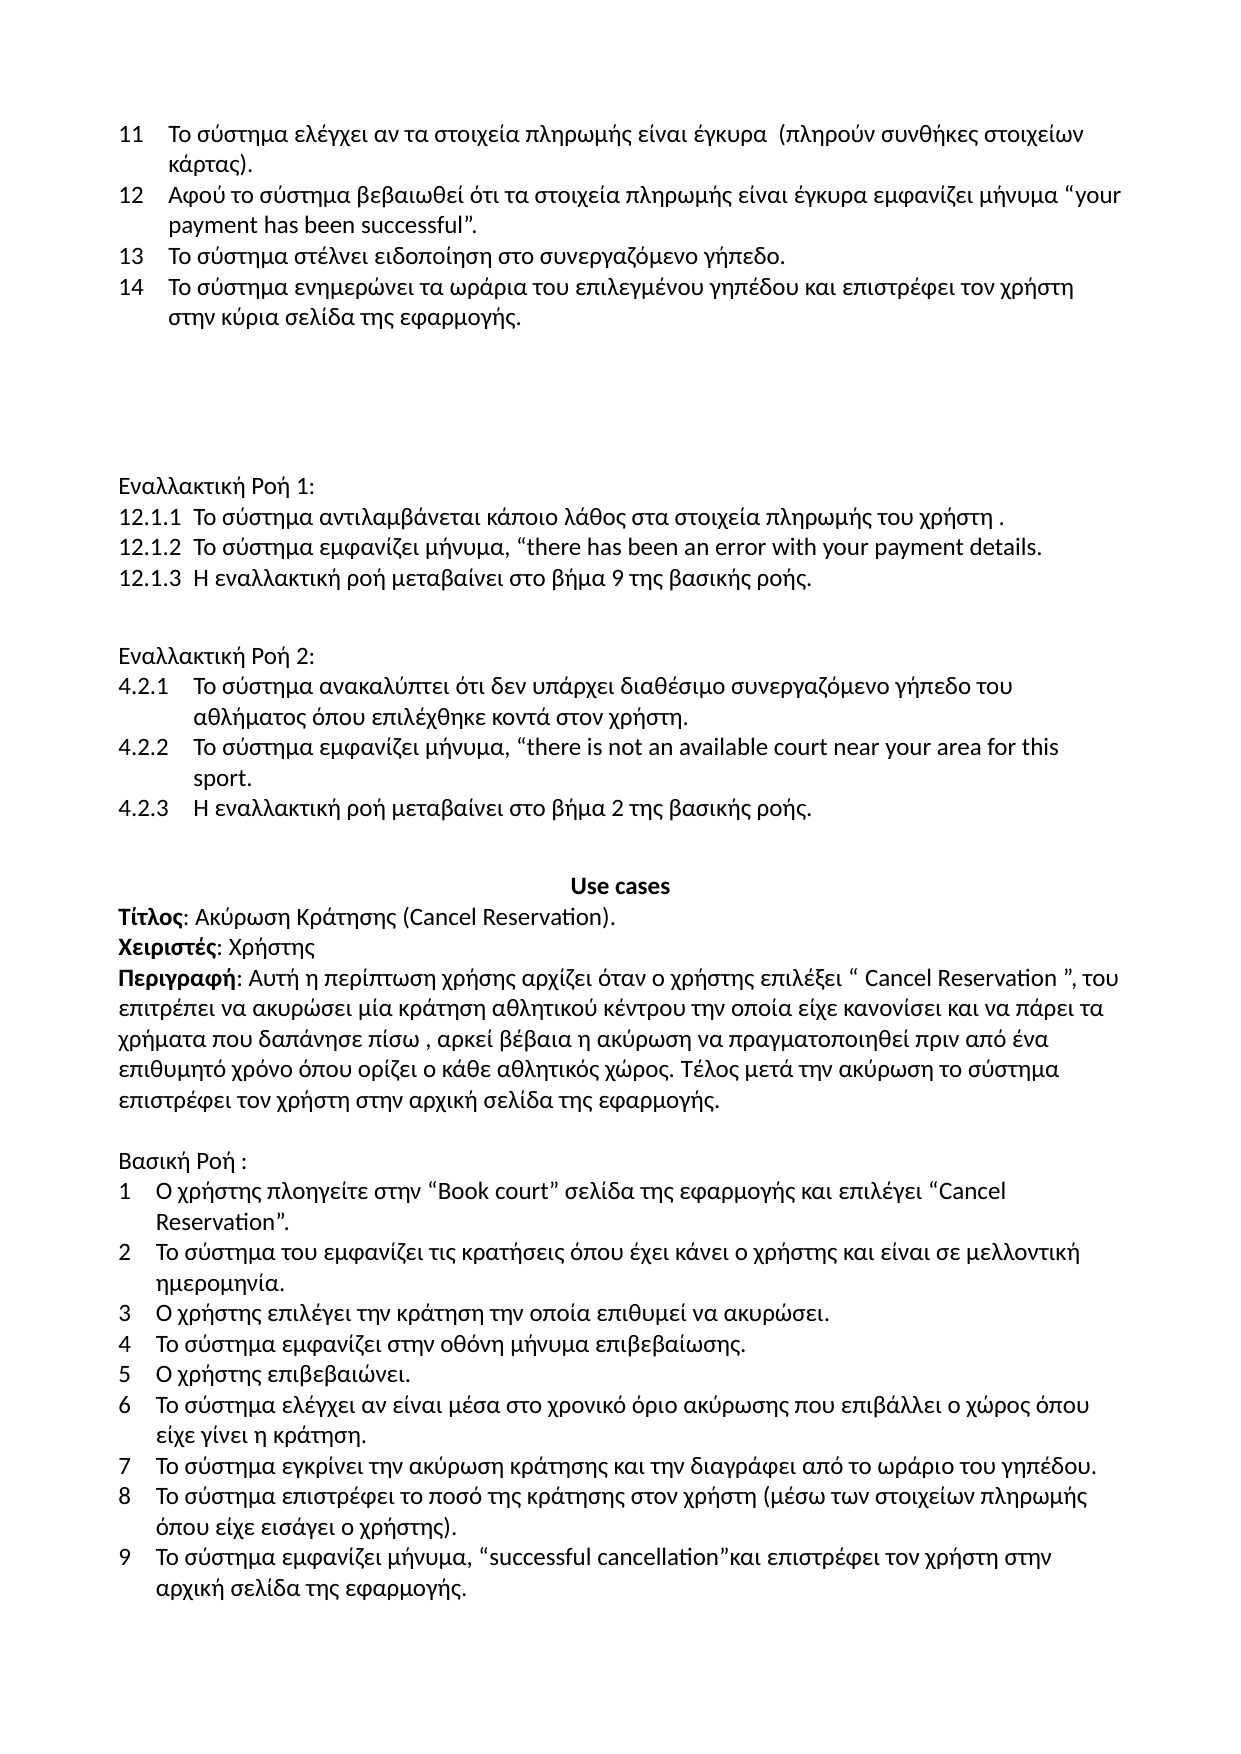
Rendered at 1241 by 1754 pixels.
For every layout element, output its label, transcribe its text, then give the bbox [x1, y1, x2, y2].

text Χειριστές: Χρήστης [118, 931, 1122, 962]
list Το σύστημα ενημερώνει τα ωράρια του επιλεγμένου γηπέδου και επιστρέφει τον χρήστη στην κύρια σελίδα της εφαρμογής. [118, 271, 1122, 332]
list Το σύστημα αντιλαμβάνεται κάποιο λάθος στα στοιχεία πληρωμής του χρήστη . [118, 501, 1122, 532]
list Το σύστημα στέλνει ειδοποίηση στο συνεργαζόμενο γήπεδο. [118, 240, 1122, 271]
list Ο χρήστης επιλέγει την κράτηση την οποία επιθυμεί να ακυρώσει. [118, 1297, 1122, 1328]
text Τίτλος: Ακύρωση Κράτησης (Cancel Reservation). [118, 901, 1122, 931]
list Το σύστημα ελέγχει αν τα στοιχεία πληρωμής είναι έγκυρα (πληρούν συνθήκες στοιχείων κάρτας). [118, 118, 1122, 179]
text Use cases [118, 870, 1122, 901]
list Το σύστημα εμφανίζει μήνυμα, “there is not an available court near your area for this sport. [118, 731, 1122, 792]
list Ο χρήστης επιβεβαιώνει. [118, 1358, 1122, 1389]
text Εναλλακτική Ροή 2: [118, 640, 1122, 670]
list Το σύστημα εμφανίζει στην οθόνη μήνυμα επιβεβαίωσης. [118, 1328, 1122, 1358]
text Περιγραφή: Αυτή η περίπτωση χρήσης αρχίζει όταν ο χρήστης επιλέξει “ Cancel Reservation ”, του επιτρέπει να ακυρώσει μία κράτηση αθλητικού κέντρου την οποία είχε κανονίσει και να πάρει τα χρήματα που δαπάνησε πίσω , αρκεί βέβαια η ακύρωση να πραγματοποιηθεί πριν από ένα επιθυμητό χρόνο όπου ορίζει ο κάθε αθλητικός χώρος. Τέλος μετά την ακύρωση το σύστημα επιστρέφει τον χρήστη στην αρχική σελίδα της εφαρμογής. [118, 962, 1122, 1114]
list Το σύστημα ανακαλύπτει ότι δεν υπάρχει διαθέσιμο συνεργαζόμενο γήπεδο του αθλήματος όπου επιλέχθηκε κοντά στον χρήστη. [118, 670, 1122, 731]
list Το σύστημα εμφανίζει μήνυμα, “successful cancellation”και επιστρέφει τον χρήστη στην αρχική σελίδα της εφαρμογής. [118, 1542, 1122, 1603]
list Αφού το σύστημα βεβαιωθεί ότι τα στοιχεία πληρωμής είναι έγκυρα εμφανίζει μήνυμα “your payment has been successful”. [118, 179, 1122, 240]
text Βασική Ροή : [118, 1145, 1122, 1175]
list Ο χρήστης πλοηγείτε στην “Book court” σελίδα της εφαρμογής και επιλέγει “Cancel Reservation”. [118, 1175, 1122, 1236]
list Η εναλλακτική ροή μεταβαίνει στο βήμα 2 της βασικής ροής. [118, 792, 1122, 823]
list Το σύστημα του εμφανίζει τις κρατήσεις όπου έχει κάνει ο χρήστης και είναι σε μελλοντική ημερομηνία. [118, 1236, 1122, 1297]
text Εναλλακτική Ροή 1: [118, 471, 1122, 501]
list Το σύστημα εγκρίνει την ακύρωση κράτησης και την διαγράφει από το ωράριο του γηπέδου. [118, 1450, 1122, 1481]
list Το σύστημα ελέγχει αν είναι μέσα στο χρονικό όριο ακύρωσης που επιβάλλει ο χώρος όπου είχε γίνει η κράτηση. [118, 1389, 1122, 1450]
list Το σύστημα επιστρέφει το ποσό της κράτησης στον χρήστη (μέσω των στοιχείων πληρωμής όπου είχε εισάγει ο χρήστης). [118, 1481, 1122, 1542]
list Η εναλλακτική ροή μεταβαίνει στο βήμα 9 της βασικής ροής. [118, 562, 1122, 593]
list To σύστημα εμφανίζει μήνυμα, “there has been an error with your payment details. [118, 532, 1122, 562]
